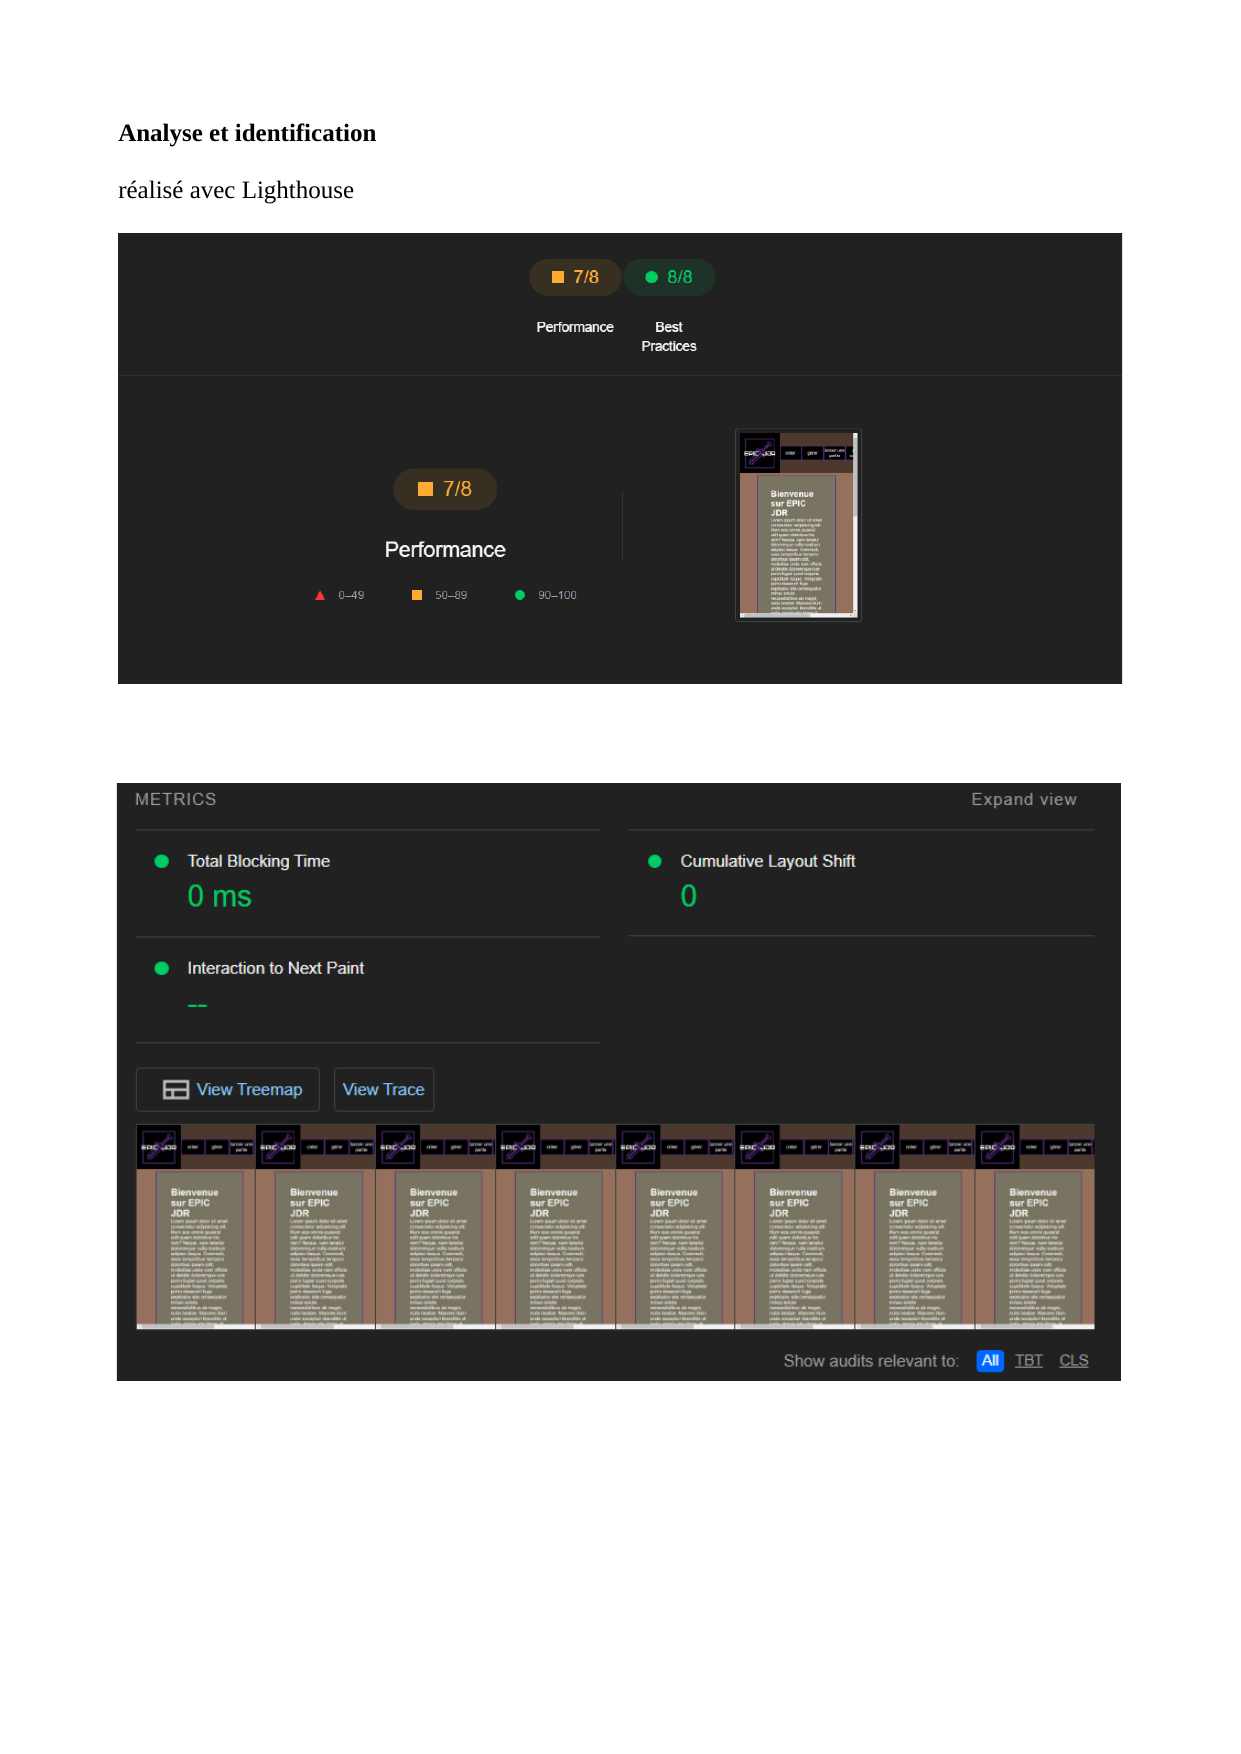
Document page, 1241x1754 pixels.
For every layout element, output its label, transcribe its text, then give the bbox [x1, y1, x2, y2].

text réalisé avec Lighthouse [118, 176, 1122, 204]
picture [116, 783, 1121, 1381]
text Analyse et identification [118, 118, 1122, 147]
picture [118, 233, 1123, 684]
